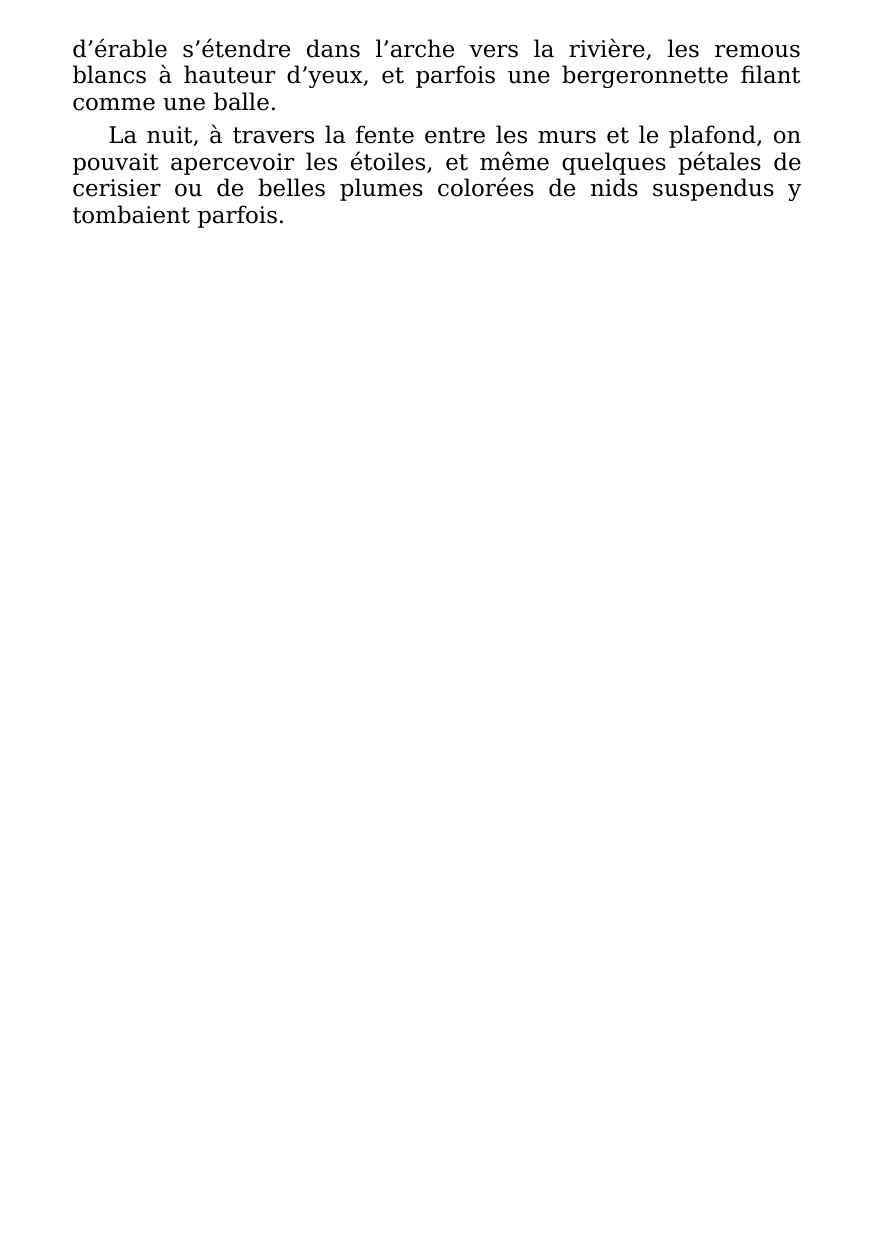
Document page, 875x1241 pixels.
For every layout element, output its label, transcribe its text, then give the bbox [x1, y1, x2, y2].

text d’érable s’étendre dans l’arche vers la rivière, les remous blancs à hauteur d’yeux, et parfois une bergeronnette filant comme une balle. [72, 36, 802, 116]
text La nuit, à travers la fente entre les murs et le plafond, on pouvait apercevoir les étoiles, et même quelques pétales de cerisier ou de belles plumes colorées de nids suspendus y tombaient parfois. [72, 122, 802, 229]
